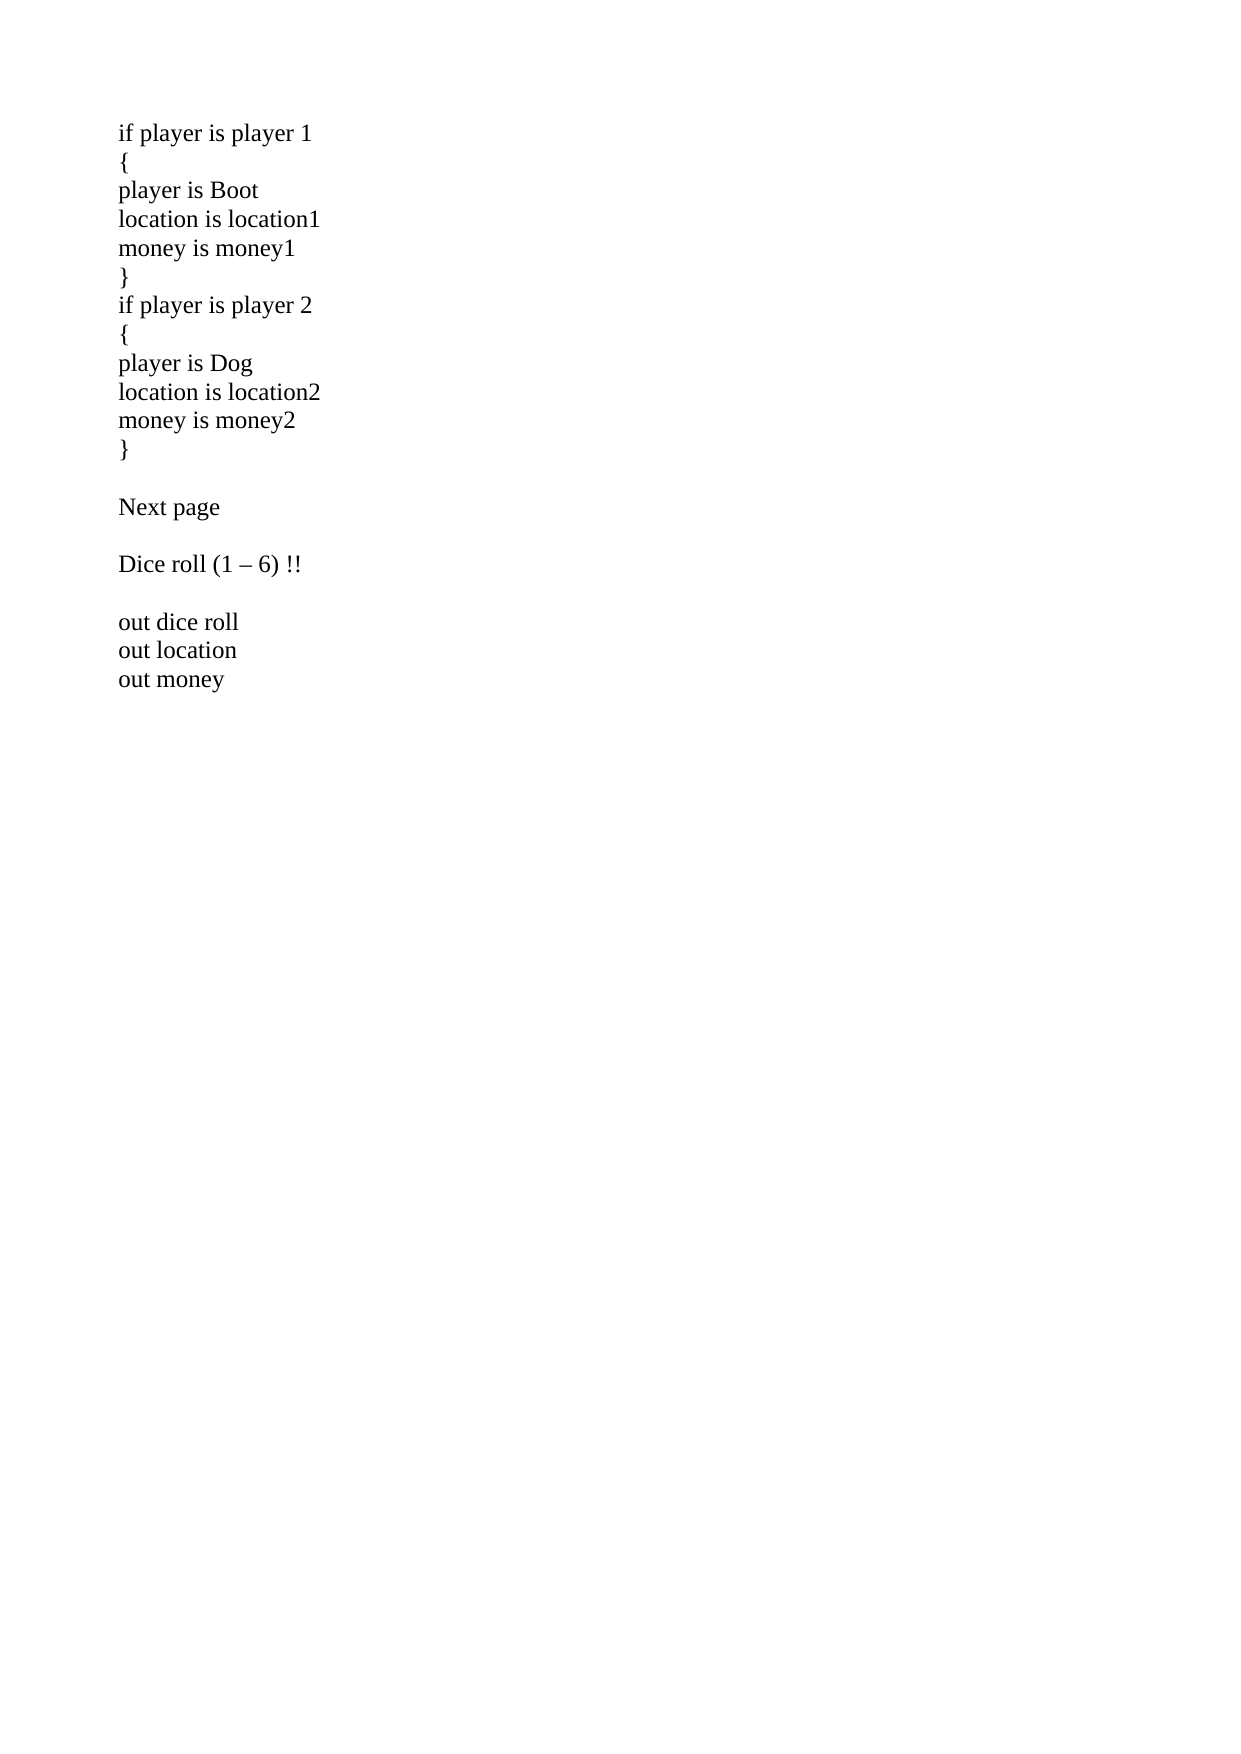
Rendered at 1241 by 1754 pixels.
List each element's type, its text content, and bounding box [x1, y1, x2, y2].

text out location [118, 636, 1122, 664]
text } [118, 262, 1122, 291]
text out dice roll [118, 607, 1122, 636]
text money is money1 [118, 233, 1122, 262]
text { [118, 319, 1122, 348]
text if player is player 1 [118, 118, 1122, 147]
text if player is player 2 [118, 291, 1122, 319]
text { [118, 147, 1122, 176]
text player is Boot [118, 176, 1122, 204]
text location is location1 [118, 204, 1122, 233]
text Next page [118, 492, 1122, 521]
text money is money2 [118, 406, 1122, 434]
text } [118, 434, 1122, 463]
text player is Dog [118, 348, 1122, 377]
text Dice roll (1 – 6) !! [118, 549, 1122, 578]
text location is location2 [118, 377, 1122, 406]
text out money [118, 664, 1122, 693]
